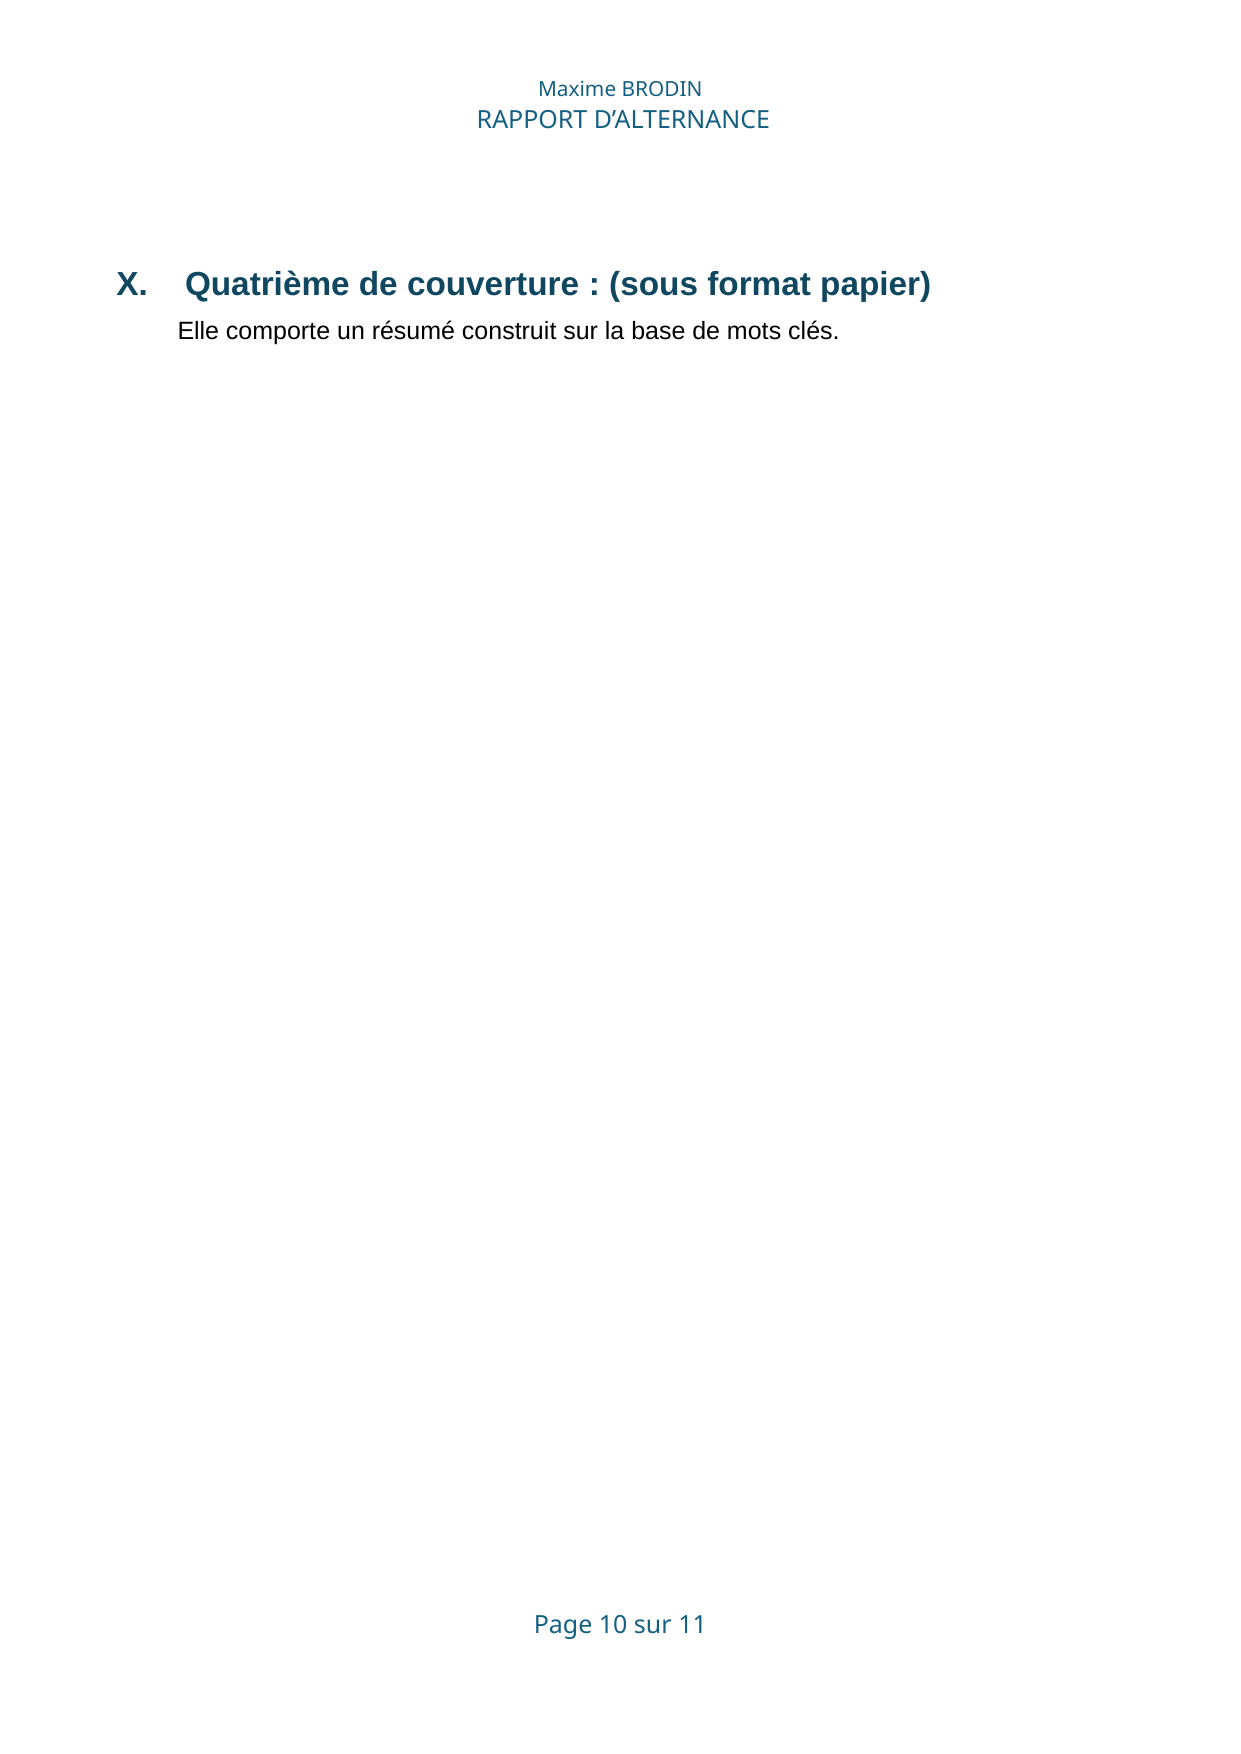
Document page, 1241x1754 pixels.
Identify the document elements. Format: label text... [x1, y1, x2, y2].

subtitle Elle comporte un résumé construit sur la base de mots clés. [177, 316, 1093, 345]
subtitle Quatrième de couverture : (sous format papier) [148, 264, 1093, 302]
